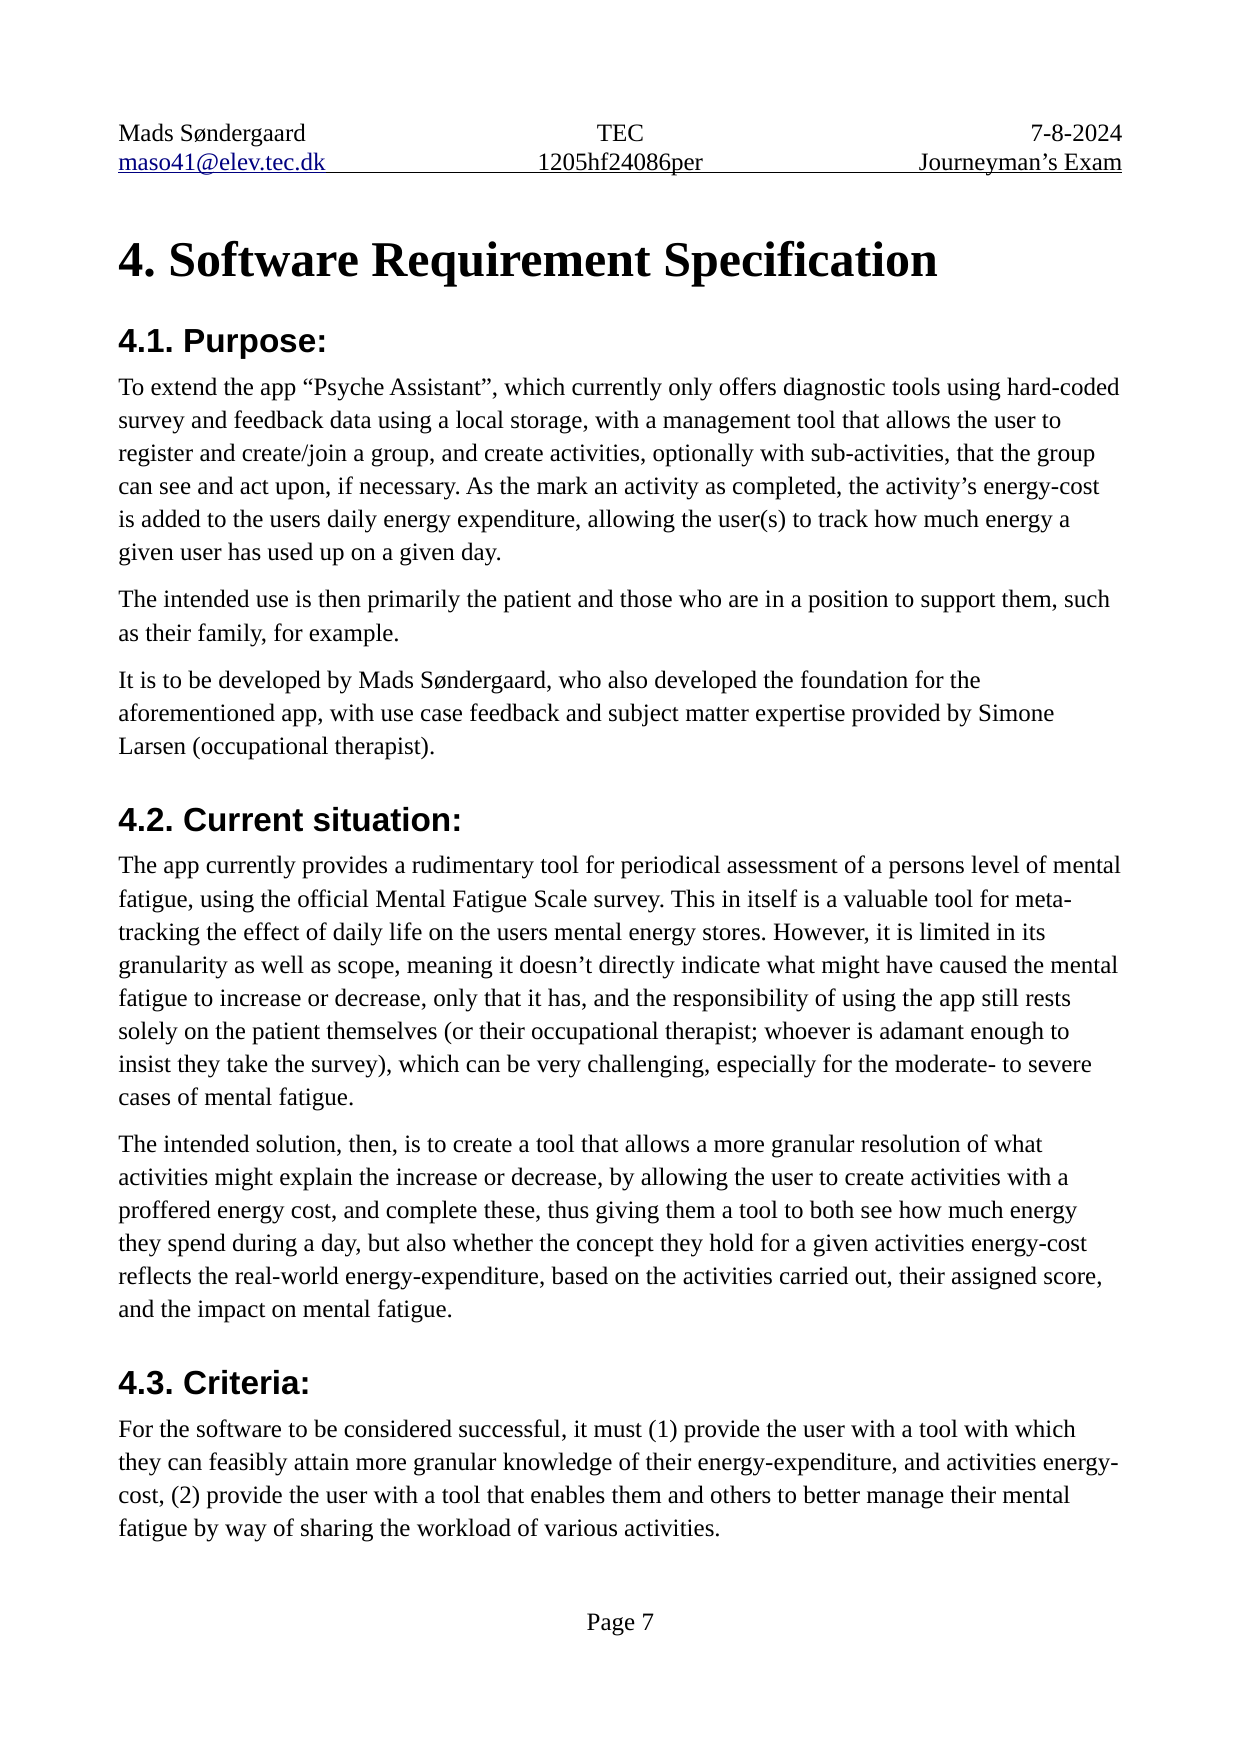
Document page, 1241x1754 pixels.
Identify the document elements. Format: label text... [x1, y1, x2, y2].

text For the software to be considered successful, it must (1) provide the user with a tool with which they can feasibly attain more granular knowledge of their energy-expenditure, and activities energy-cost, (2) provide the user with a tool that enables them and others to better manage their mental fatigue by way of sharing the workload of various activities. [118, 1414, 1122, 1542]
subtitle 4. Software Requirement Specification [118, 230, 1122, 288]
text The app currently provides a rudimentary tool for periodical assessment of a persons level of mental fatigue, using the official Mental Fatigue Scale survey. This in itself is a valuable tool for meta-tracking the effect of daily life on the users mental energy stores. However, it is limited in its granularity as well as scope, meaning it doesn’t directly indicate what might have caused the mental fatigue to increase or decrease, only that it has, and the responsibility of using the app still rests solely on the patient themselves (or their occupational therapist; whoever is adamant enough to insist they take the survey), which can be very challenging, especially for the moderate- to severe cases of mental fatigue. [118, 851, 1122, 1111]
subtitle 4.1. Purpose: [118, 321, 1122, 359]
text To extend the app “Psyche Assistant”, which currently only offers diagnostic tools using hard-coded survey and feedback data using a local storage, with a management tool that allows the user to register and create/join a group, and create activities, optionally with sub-activities, that the group can see and act upon, if necessary. As the mark an activity as completed, the activity’s energy-cost is added to the users daily energy expenditure, allowing the user(s) to track how much energy a given user has used up on a given day. [118, 372, 1122, 566]
text The intended use is then primarily the patient and those who are in a position to support them, such as their family, for example. [118, 584, 1122, 646]
subtitle 4.3. Criteria: [118, 1363, 1122, 1401]
text It is to be developed by Mads Søndergaard, who also developed the foundation for the aforementioned app, with use case feedback and subject matter expertise provided by Simone Larsen (occupational therapist). [118, 665, 1122, 760]
subtitle 4.2. Current situation: [118, 800, 1122, 838]
text The intended solution, then, is to create a tool that allows a more granular resolution of what activities might explain the increase or decrease, by allowing the user to create activities with a proffered energy cost, and complete these, thus giving them a tool to both see how much energy they spend during a day, but also whether the concept they hold for a given activities energy-cost reflects the real-world energy-expenditure, based on the activities carried out, their assigned score, and the impact on mental fatigue. [118, 1129, 1122, 1323]
